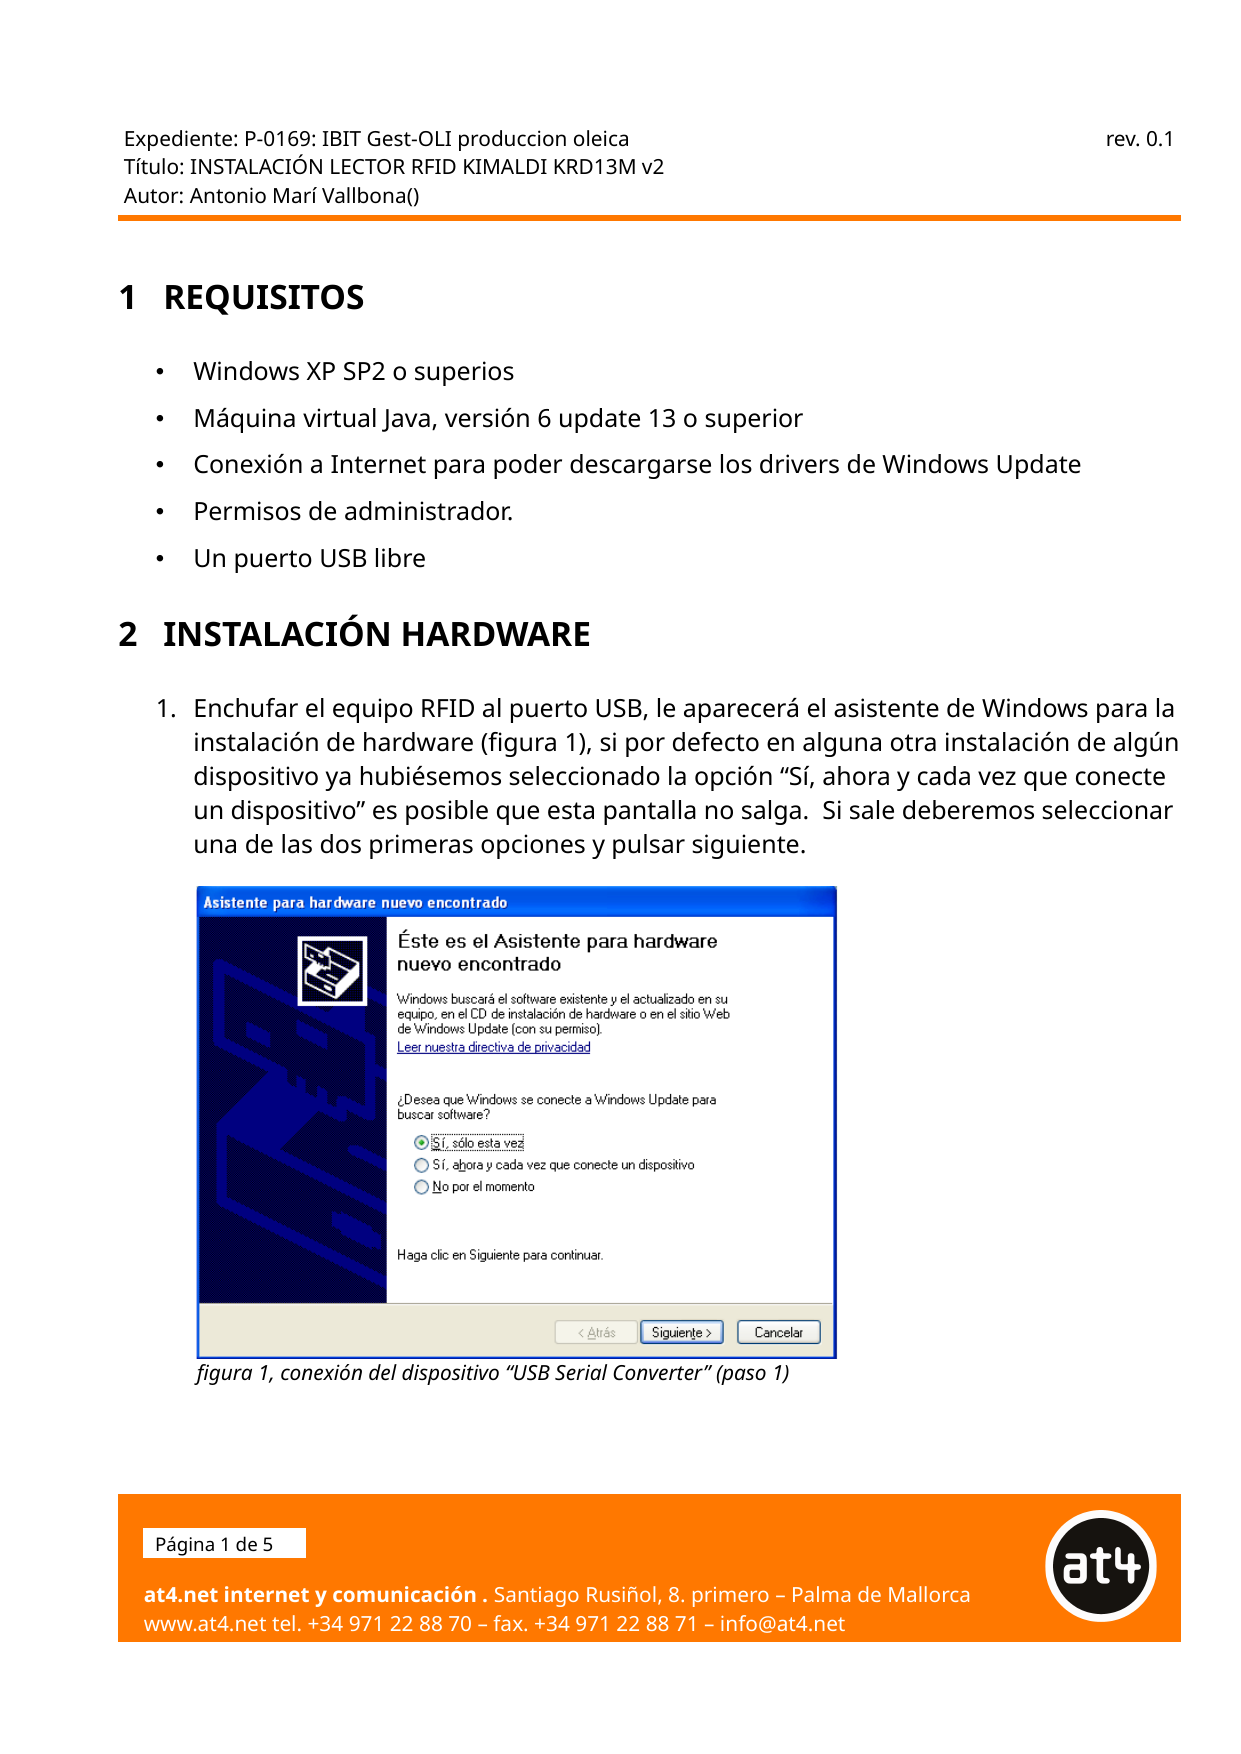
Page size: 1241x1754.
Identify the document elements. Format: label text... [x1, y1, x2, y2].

picture [196, 886, 838, 1359]
subtitle INSTALACIÓN HARDWARE [118, 610, 1181, 656]
subtitle REQUISITOS [118, 274, 1181, 319]
list Windows XP SP2 o superios [156, 354, 1181, 388]
list Máquina virtual Java, versión 6 update 13 o superior [156, 401, 1181, 434]
list Un puerto USB libre [156, 540, 1181, 574]
list Permisos de administrador. [156, 494, 1181, 528]
list figura 1, conexión del dispositivo “USB Serial Converter” (paso 1) [197, 1359, 818, 1387]
list Conexión a Internet para poder descargarse los drivers de Windows Update [156, 447, 1181, 481]
picture [1045, 1510, 1157, 1622]
list Enchufar el equipo RFID al puerto USB, le aparecerá el asistente de Windows para la instalación de hardware (figura 1), si por defecto en alguna otra instalación de algún dispositivo ya hubiésemos seleccionado la opción “Sí, ahora y cada vez que conecte un dispositivo” es posible que esta pantalla no salga. Si sale deberemos seleccionar una de las dos primeras opciones y pulsar siguiente. [156, 691, 1181, 861]
